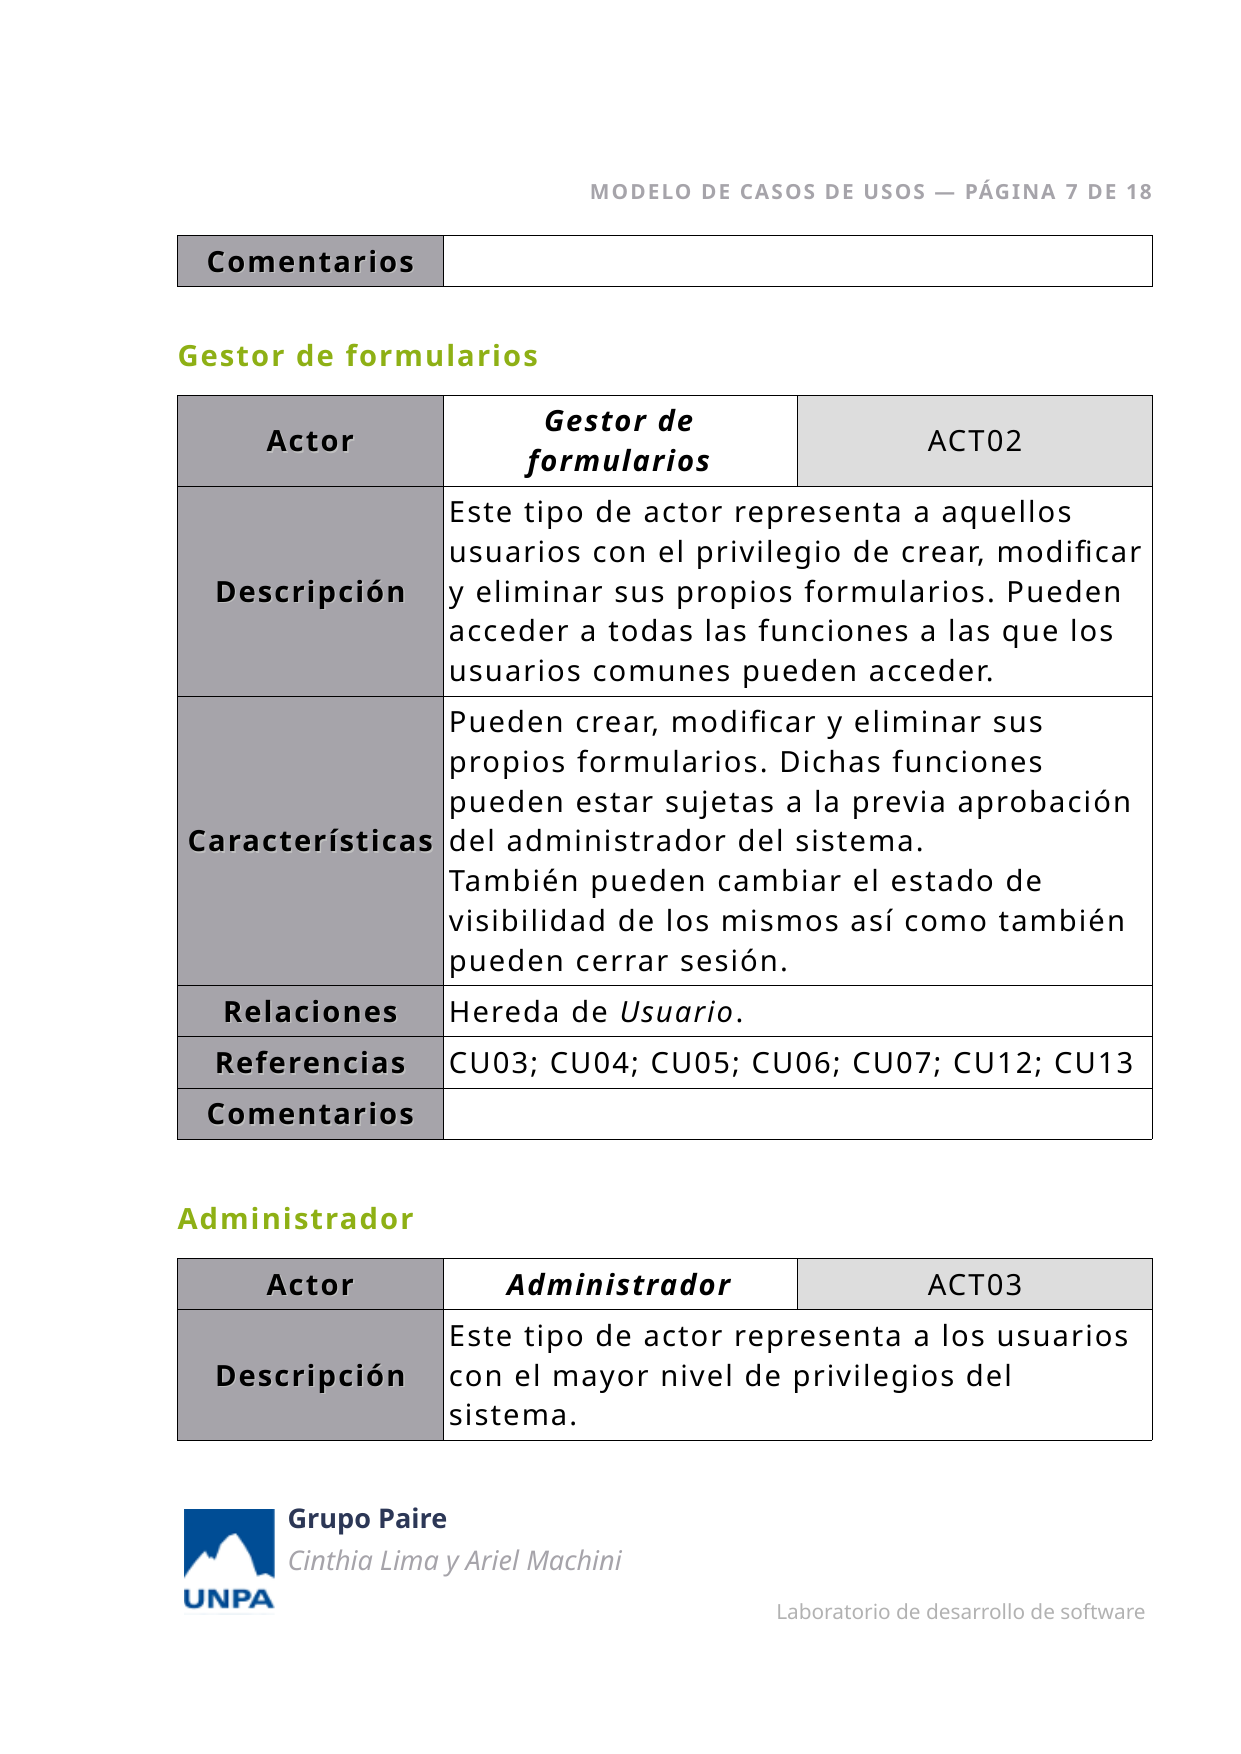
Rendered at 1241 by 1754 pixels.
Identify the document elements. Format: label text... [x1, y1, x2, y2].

table_cell Relaciones [178, 986, 443, 1036]
table_cell [444, 1089, 1152, 1139]
table_cell [444, 236, 1152, 286]
table_cell Descripción [178, 1310, 443, 1440]
text Administrador [177, 1198, 1152, 1238]
table_cell Comentarios [178, 1089, 443, 1139]
table_header Actor [178, 1259, 443, 1309]
table_header ACT03 [798, 1259, 1152, 1309]
table_cell Hereda de Usuario. [444, 986, 1152, 1036]
table_cell Comentarios [178, 236, 443, 286]
table_cell CU03; CU04; CU05; CU06; CU07; CU12; CU13 [444, 1037, 1152, 1088]
table_cell Este tipo de actor representa a los usuarios con el mayor nivel de privilegios del sistema. [444, 1310, 1152, 1440]
table_header Administrador [444, 1259, 797, 1309]
table_cell Este tipo de actor representa a aquellos usuarios con el privilegio de crear, modificar y eliminar sus propios formularios. Pueden acceder a todas las funciones a las que los usuarios comunes pueden acceder. [444, 487, 1152, 696]
table_header Gestor de formularios [444, 396, 797, 486]
text Gestor de formularios [177, 335, 1152, 375]
table_cell Descripción [178, 487, 443, 696]
table_cell Características [178, 697, 443, 985]
table_header Actor [178, 396, 443, 486]
table_cell Pueden crear, modificar y eliminar sus propios formularios. Dichas funciones pueden estar sujetas a la previa aprobación del administrador del sistema. También pueden cambiar el estado de visibilidad de los mismos así como también pueden cerrar sesión. [444, 697, 1152, 985]
table_header ACT02 [798, 396, 1152, 486]
picture [184, 1509, 275, 1615]
table_cell Referencias [178, 1037, 443, 1088]
